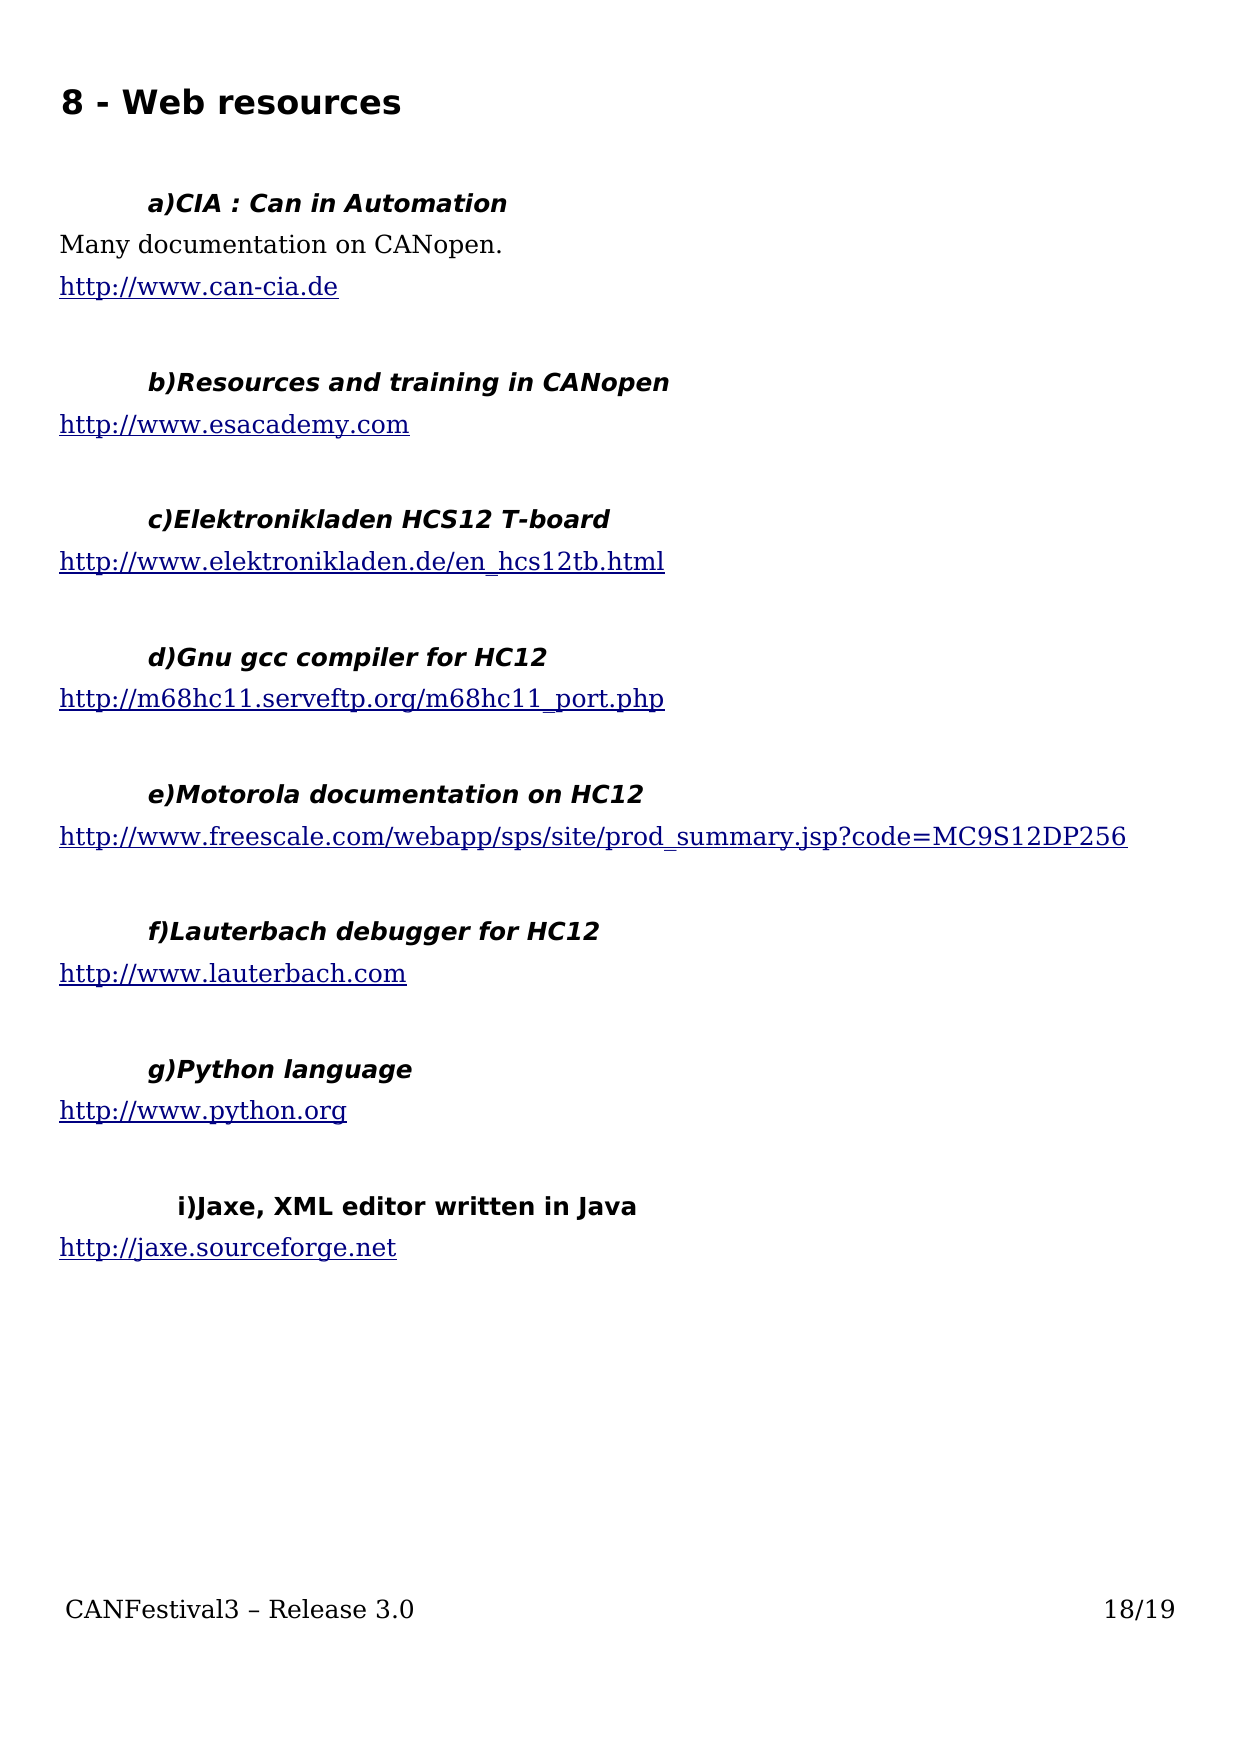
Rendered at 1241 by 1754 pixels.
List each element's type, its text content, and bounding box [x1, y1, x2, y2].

subtitle Gnu gcc compiler for HC12 [59, 643, 1181, 672]
text http://www.lauterbach.com [59, 959, 1181, 988]
subtitle Resources and training in CANopen [59, 368, 1181, 397]
text http://www.elektronikladen.de/en_hcs12tb.html [59, 547, 1181, 576]
subtitle Jaxe, XML editor written in Java [59, 1192, 1181, 1221]
subtitle Elektronikladen HCS12 T-board [59, 506, 1181, 534]
subtitle Motorola documentation on HC12 [59, 780, 1181, 809]
text http://www.python.org [59, 1096, 1181, 1126]
text http://www.esacademy.com [59, 410, 1181, 439]
text http://www.can-cia.de [59, 272, 1181, 302]
subtitle CIA : Can in Automation [59, 189, 1181, 218]
subtitle Python language [59, 1055, 1181, 1084]
subtitle Web resources [59, 84, 1181, 123]
text http://www.freescale.com/webapp/sps/site/prod_summary.jsp?code=MC9S12DP256 [59, 822, 1181, 851]
subtitle Lauterbach debugger for HC12 [59, 918, 1181, 946]
text http://jaxe.sourceforge.net [59, 1233, 1181, 1263]
text http://m68hc11.serveftp.org/m68hc11_port.php [59, 684, 1181, 714]
text Many documentation on CANopen. [59, 231, 1181, 260]
